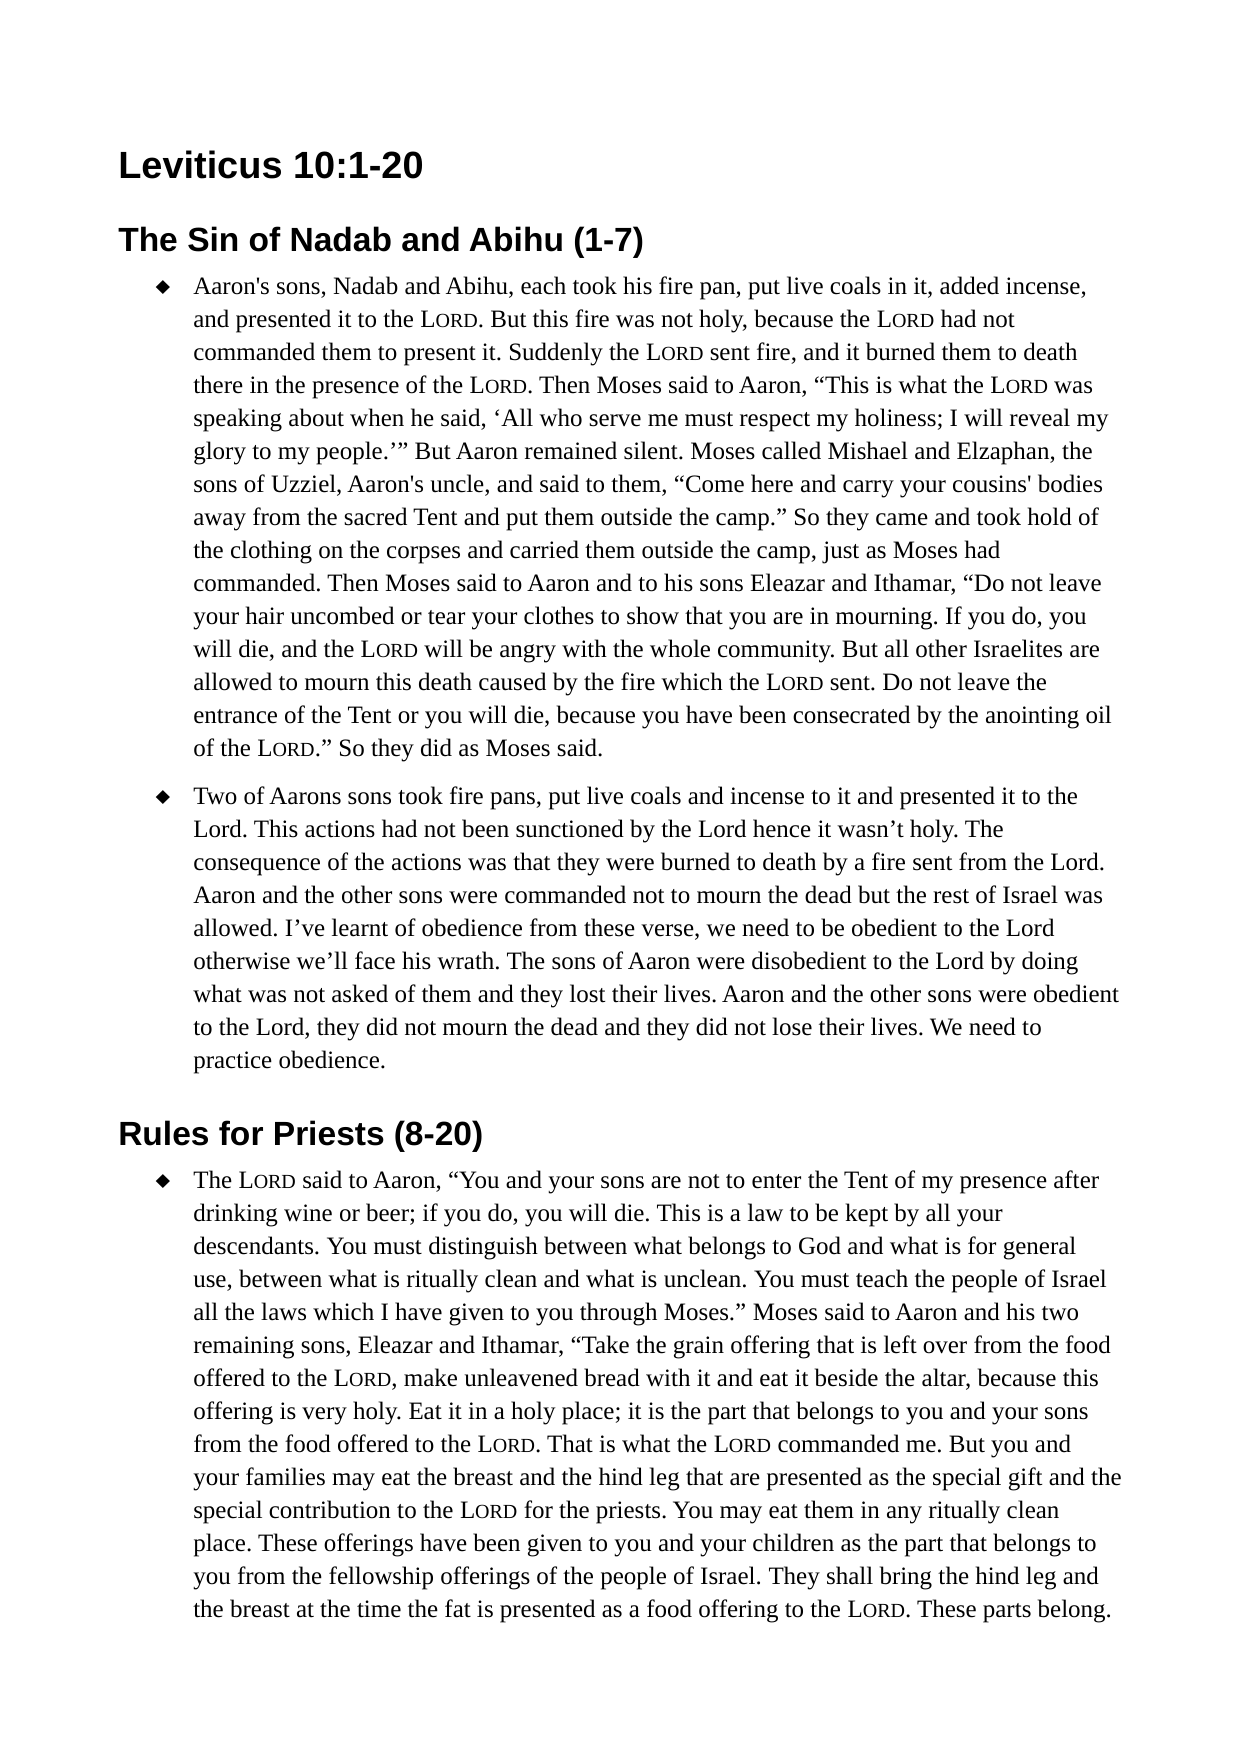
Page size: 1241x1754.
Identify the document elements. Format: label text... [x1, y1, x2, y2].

list The Lord said to Aaron, “You and your sons are not to enter the Tent of my presence after drinking wine or beer; if you do, you will die. This is a law to be kept by all your descendants. You must distinguish between what belongs to God and what is for general use, between what is ritually clean and what is unclean. You must teach the people of Israel all the laws which I have given to you through Moses.” Moses said to Aaron and his two remaining sons, Eleazar and Ithamar, “Take the grain offering that is left over from the food offered to the Lord, make unleavened bread with it and eat it beside the altar, because this offering is very holy. Eat it in a holy place; it is the part that belongs to you and your sons from the food offered to the Lord. That is what the Lord commanded me. But you and your families may eat the breast and the hind leg that are presented as the special gift and the special contribution to the Lord for the priests. You may eat them in any ritually clean place. These offerings have been given to you and your children as the part that belongs to you from the fellowship offerings of the people of Israel. They shall bring the hind leg and the breast at the time the fat is presented as a food offering to the Lord. These parts belong. [156, 1165, 1122, 1623]
subtitle Rules for Priests (8-20) [118, 1114, 1122, 1152]
list Aaron's sons, Nadab and Abihu, each took his fire pan, put live coals in it, added incense, and presented it to the Lord. But this fire was not holy, because the Lord had not commanded them to present it. Suddenly the Lord sent fire, and it burned them to death there in the presence of the Lord. Then Moses said to Aaron, “This is what the Lord was speaking about when he said, ‘All who serve me must respect my holiness; I will reveal my glory to my people.’” But Aaron remained silent. Moses called Mishael and Elzaphan, the sons of Uzziel, Aaron's uncle, and said to them, “Come here and carry your cousins' bodies away from the sacred Tent and put them outside the camp.” So they came and took hold of the clothing on the corpses and carried them outside the camp, just as Moses had commanded. Then Moses said to Aaron and to his sons Eleazar and Ithamar, “Do not leave your hair uncombed or tear your clothes to show that you are in mourning. If you do, you will die, and the Lord will be angry with the whole community. But all other Israelites are allowed to mourn this death caused by the fire which the Lord sent. Do not leave the entrance of the Tent or you will die, because you have been consecrated by the anointing oil of the Lord.” So they did as Moses said. [156, 271, 1122, 762]
subtitle Leviticus 10:1-20 [118, 143, 1122, 187]
subtitle The Sin of Nadab and Abihu (1-7) [118, 220, 1122, 259]
list Two of Aarons sons took fire pans, put live coals and incense to it and presented it to the Lord. This actions had not been sunctioned by the Lord hence it wasn’t holy. The consequence of the actions was that they were burned to death by a fire sent from the Lord. Aaron and the other sons were commanded not to mourn the dead but the rest of Israel was allowed. I’ve learnt of obedience from these verse, we need to be obedient to the Lord otherwise we’ll face his wrath. The sons of Aaron were disobedient to the Lord by doing what was not asked of them and they lost their lives. Aaron and the other sons were obedient to the Lord, they did not mourn the dead and they did not lose their lives. We need to practice obedience. [156, 781, 1122, 1074]
